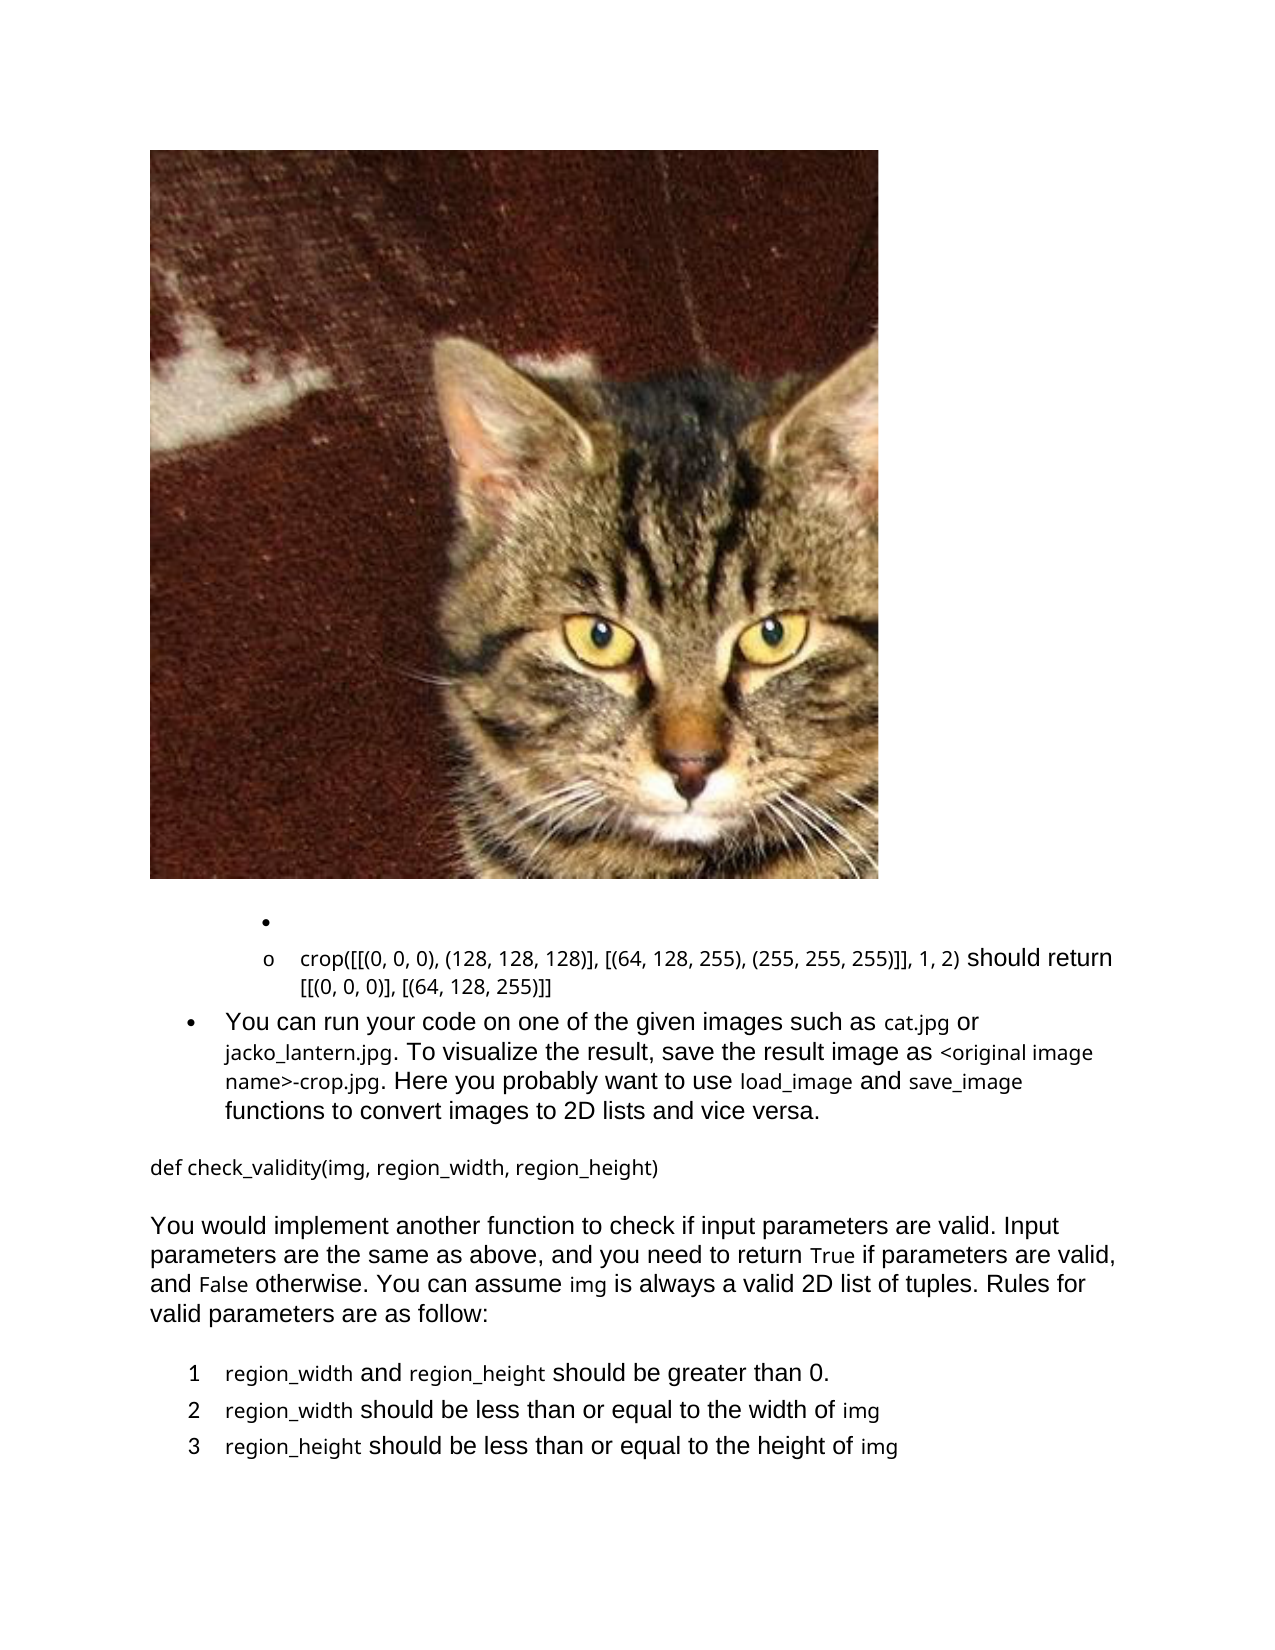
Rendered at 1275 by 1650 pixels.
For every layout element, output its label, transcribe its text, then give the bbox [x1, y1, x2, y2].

picture [150, 150, 879, 879]
list region_width should be less than or equal to the width of img [187, 1394, 1125, 1424]
list crop([[(0, 0, 0), (128, 128, 128)], [(64, 128, 255), (255, 255, 255)]], 1, 2) should return [[(0, 0, 0)], [(64, 128, 255)]] [262, 942, 1125, 1001]
list region_height should be less than or equal to the height of img [187, 1431, 1125, 1461]
text def check_validity(img, region_width, region_height) [150, 1153, 1125, 1182]
text You would implement another function to check if input parameters are valid. Input parameters are the same as above, and you need to return True if parameters are valid, and False otherwise. You can assume img is always a valid 2D list of tuples. Rules for valid parameters are as follow: [150, 1211, 1125, 1328]
list You can run your code on one of the given images such as cat.jpg or jacko_lantern.jpg. To visualize the result, save the result image as <original image name>-crop.jpg. Here you probably want to use load_image and save_image functions to convert images to 2D lists and vice versa. [187, 1007, 1125, 1124]
list region_width and region_height should be greater than 0. [187, 1357, 1125, 1387]
